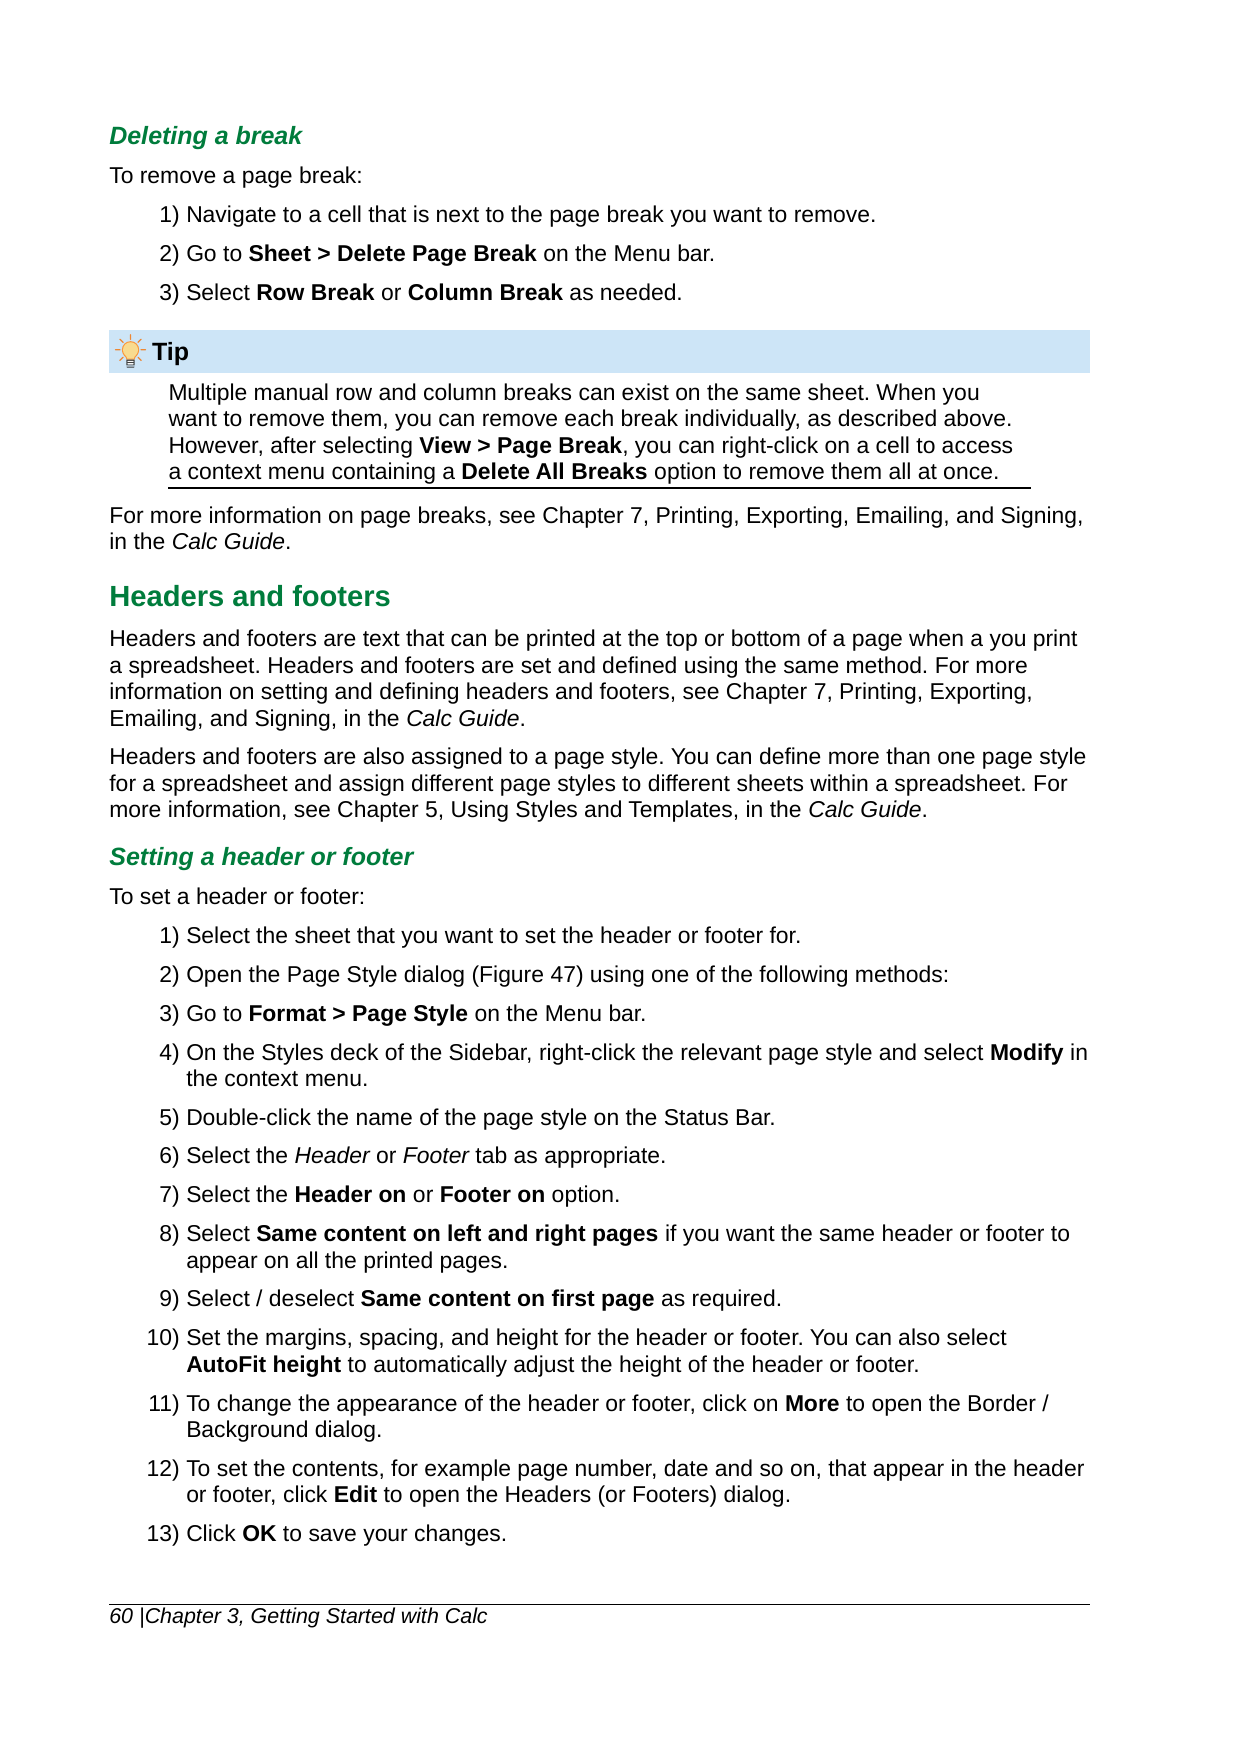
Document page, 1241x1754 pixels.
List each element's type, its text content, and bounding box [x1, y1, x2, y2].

subtitle Deleting a break [109, 121, 1090, 150]
list Open the Page Style dialog (Figure 47) using one of the following methods: [186, 961, 1090, 987]
list Double-click the name of the page style on the Status Bar. [186, 1104, 1090, 1130]
text Headers and footers are text that can be printed at the top or bottom of a page when a you print a spreadsheet. Headers and footers are set and defined using the same method. For more information on setting and defining headers and footers, see Chapter 7, Printing, Exporting, Emailing, and Signing, in the Calc Guide. [109, 625, 1090, 731]
subtitle Setting a header or footer [109, 842, 1090, 871]
list Select the Header on or Footer on option. [186, 1181, 1090, 1208]
list Select the sheet that you want to set the header or footer for. [186, 922, 1090, 948]
list Select Row Break or Column Break as needed. [186, 279, 1090, 305]
subtitle Headers and footers [109, 579, 1090, 613]
list Select Same content on left and right pages if you want the same header or footer to appear on all the printed pages. [186, 1220, 1090, 1273]
text For more information on page breaks, see Chapter 7, Printing, Exporting, Emailing, and Signing, in the Calc Guide. [109, 502, 1090, 555]
list Set the margins, spacing, and height for the header or footer. You can also select AutoFit height to automatically adjust the height of the header or footer. [186, 1324, 1090, 1377]
list To remove a page break: [109, 162, 1090, 188]
list To set a header or footer: [109, 883, 1090, 909]
list Click OK to save your changes. [186, 1520, 1090, 1546]
list To change the appearance of the header or footer, click on More to open the Border / Background dialog. [186, 1389, 1090, 1442]
text Headers and footers are also assigned to a page style. You can define more than one page style for a spreadsheet and assign different page styles to different sheets within a spreadsheet. For more information, see Chapter 5, Using Styles and Templates, in the Calc Guide. [109, 743, 1090, 822]
subtitle Tip [109, 330, 1090, 373]
list Go to Sheet > Delete Page Break on the Menu bar. [186, 240, 1090, 266]
list Go to Format > Page Style on the Menu bar. [186, 999, 1090, 1026]
list Select / deselect Same content on first page as required. [186, 1285, 1090, 1312]
list Navigate to a cell that is next to the page break you want to remove. [186, 201, 1090, 227]
list To set the contents, for example page number, date and so on, that appear in the header or footer, click Edit to open the Headers (or Footers) dialog. [186, 1455, 1090, 1507]
list On the Styles deck of the Sidebar, right-click the relevant page style and select Modify in the context menu. [186, 1038, 1090, 1091]
list Select the Header or Footer tab as appropriate. [186, 1142, 1090, 1169]
text Multiple manual row and column breaks can exist on the same sheet. When you want to remove them, you can remove each break individually, as described above. However, after selecting View > Page Break, you can right-click on a cell to access a context menu containing a Delete All Breaks option to remove them all at once. [168, 379, 1031, 487]
